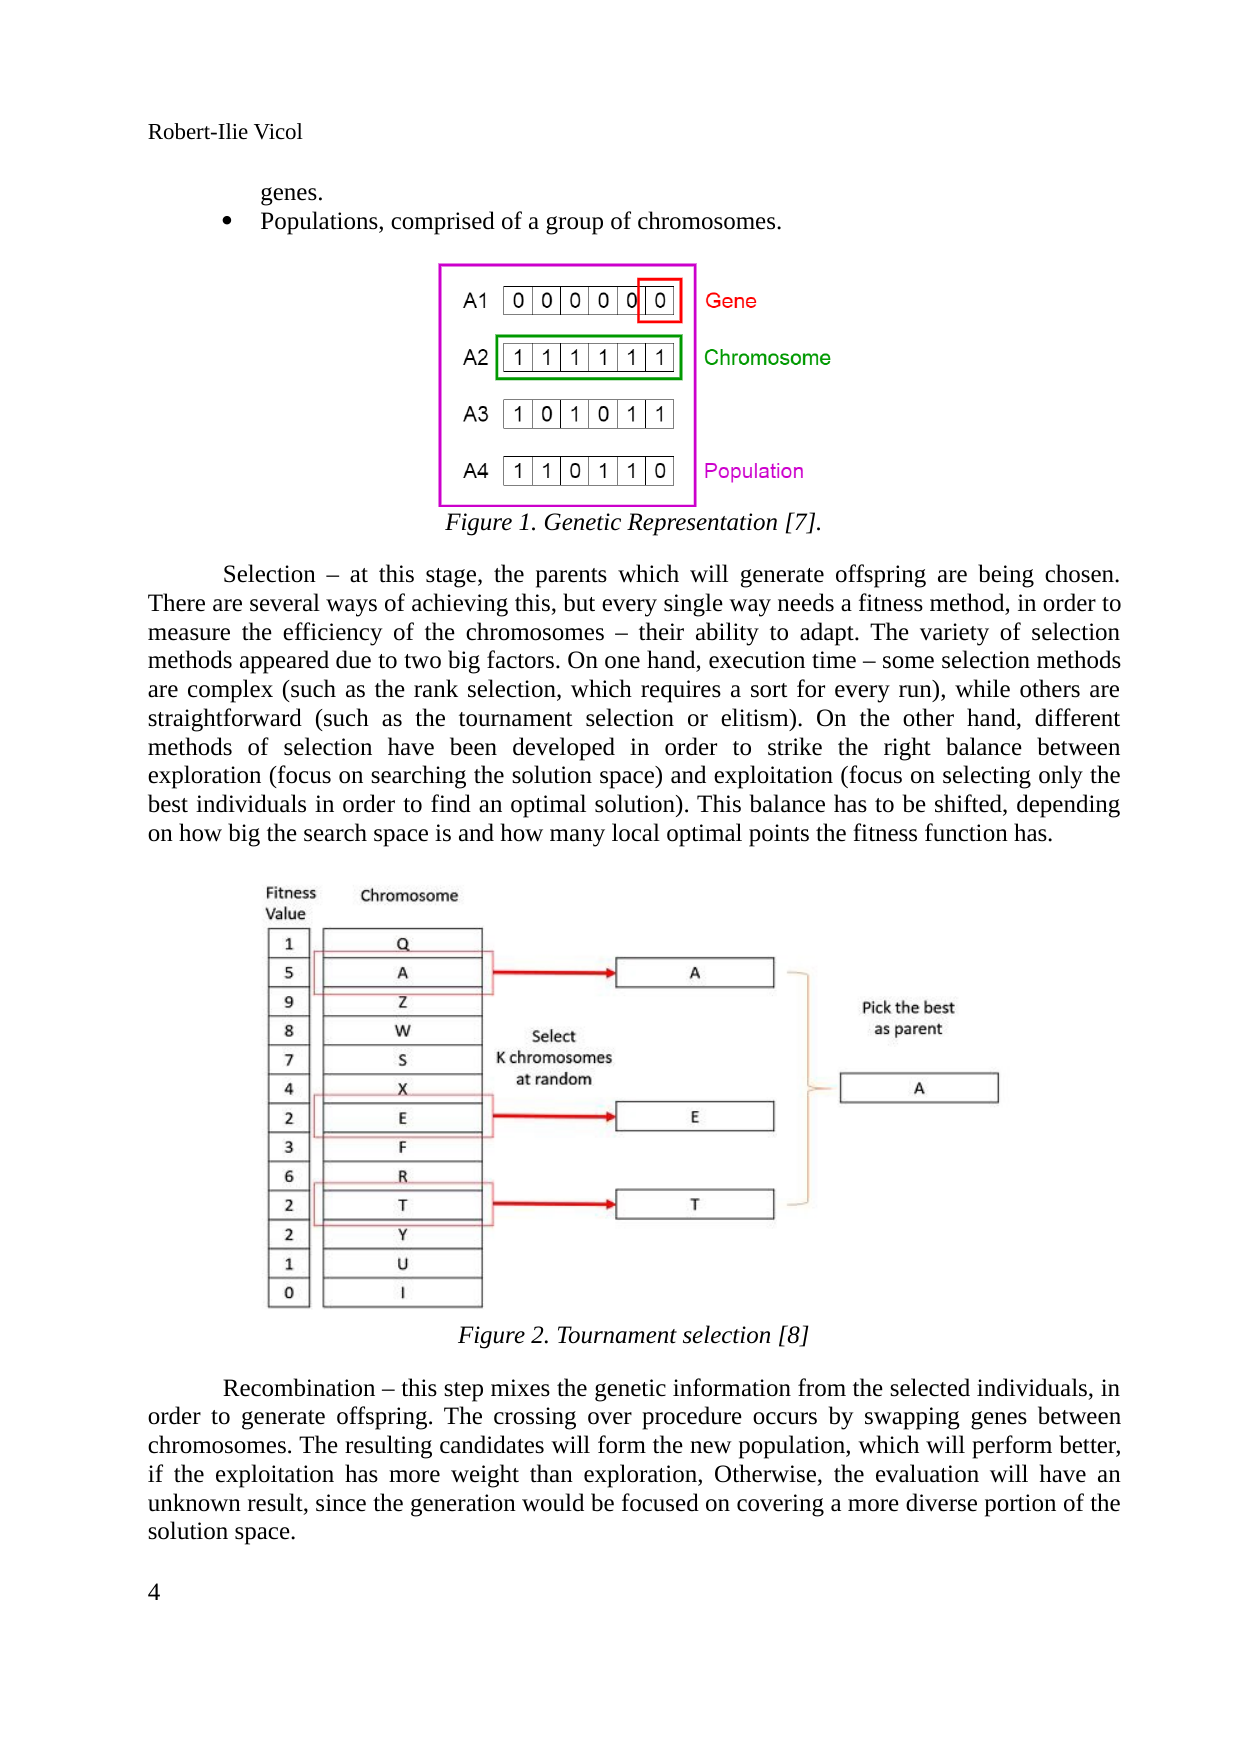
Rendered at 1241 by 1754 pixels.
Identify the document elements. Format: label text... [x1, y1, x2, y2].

list genes. [223, 177, 1122, 206]
text Recombination – this step mixes the genetic information from the selected individuals, in order to generate offspring. The crossing over procedure occurs by swapping genes between chromosomes. The resulting candidates will form the new population, which will perform better, if the exploitation has more weight than exploration, Otherwise, the evaluation will have an unknown result, since the generation would be focused on covering a more diverse portion of the solution space. [148, 1373, 1122, 1545]
text Selection – at this stage, the parents which will generate offspring are being chosen. There are several ways of achieving this, but every single way needs a fitness method, in order to measure the efficiency of the chromosomes – their ability to adapt. The variety of selection methods appeared due to two big factors. On one hand, execution time – some selection methods are complex (such as the rank selection, which requires a sort for every run), while others are straightforward (such as the tournament selection or elitism). On the other hand, different methods of selection have been developed in order to strike the right balance between exploration (focus on searching the solution space) and exploitation (focus on selecting only the best individuals in order to find an optimal solution). This balance has to be shifted, depending on how big the search space is and how many local optimal points the fitness function has. [148, 559, 1122, 847]
text Figure 2. Tournament selection [8] [148, 1320, 1122, 1349]
text Figure 1. Genetic Representation [7]. [148, 507, 1122, 536]
list Populations, comprised of a group of chromosomes. [223, 206, 1122, 234]
